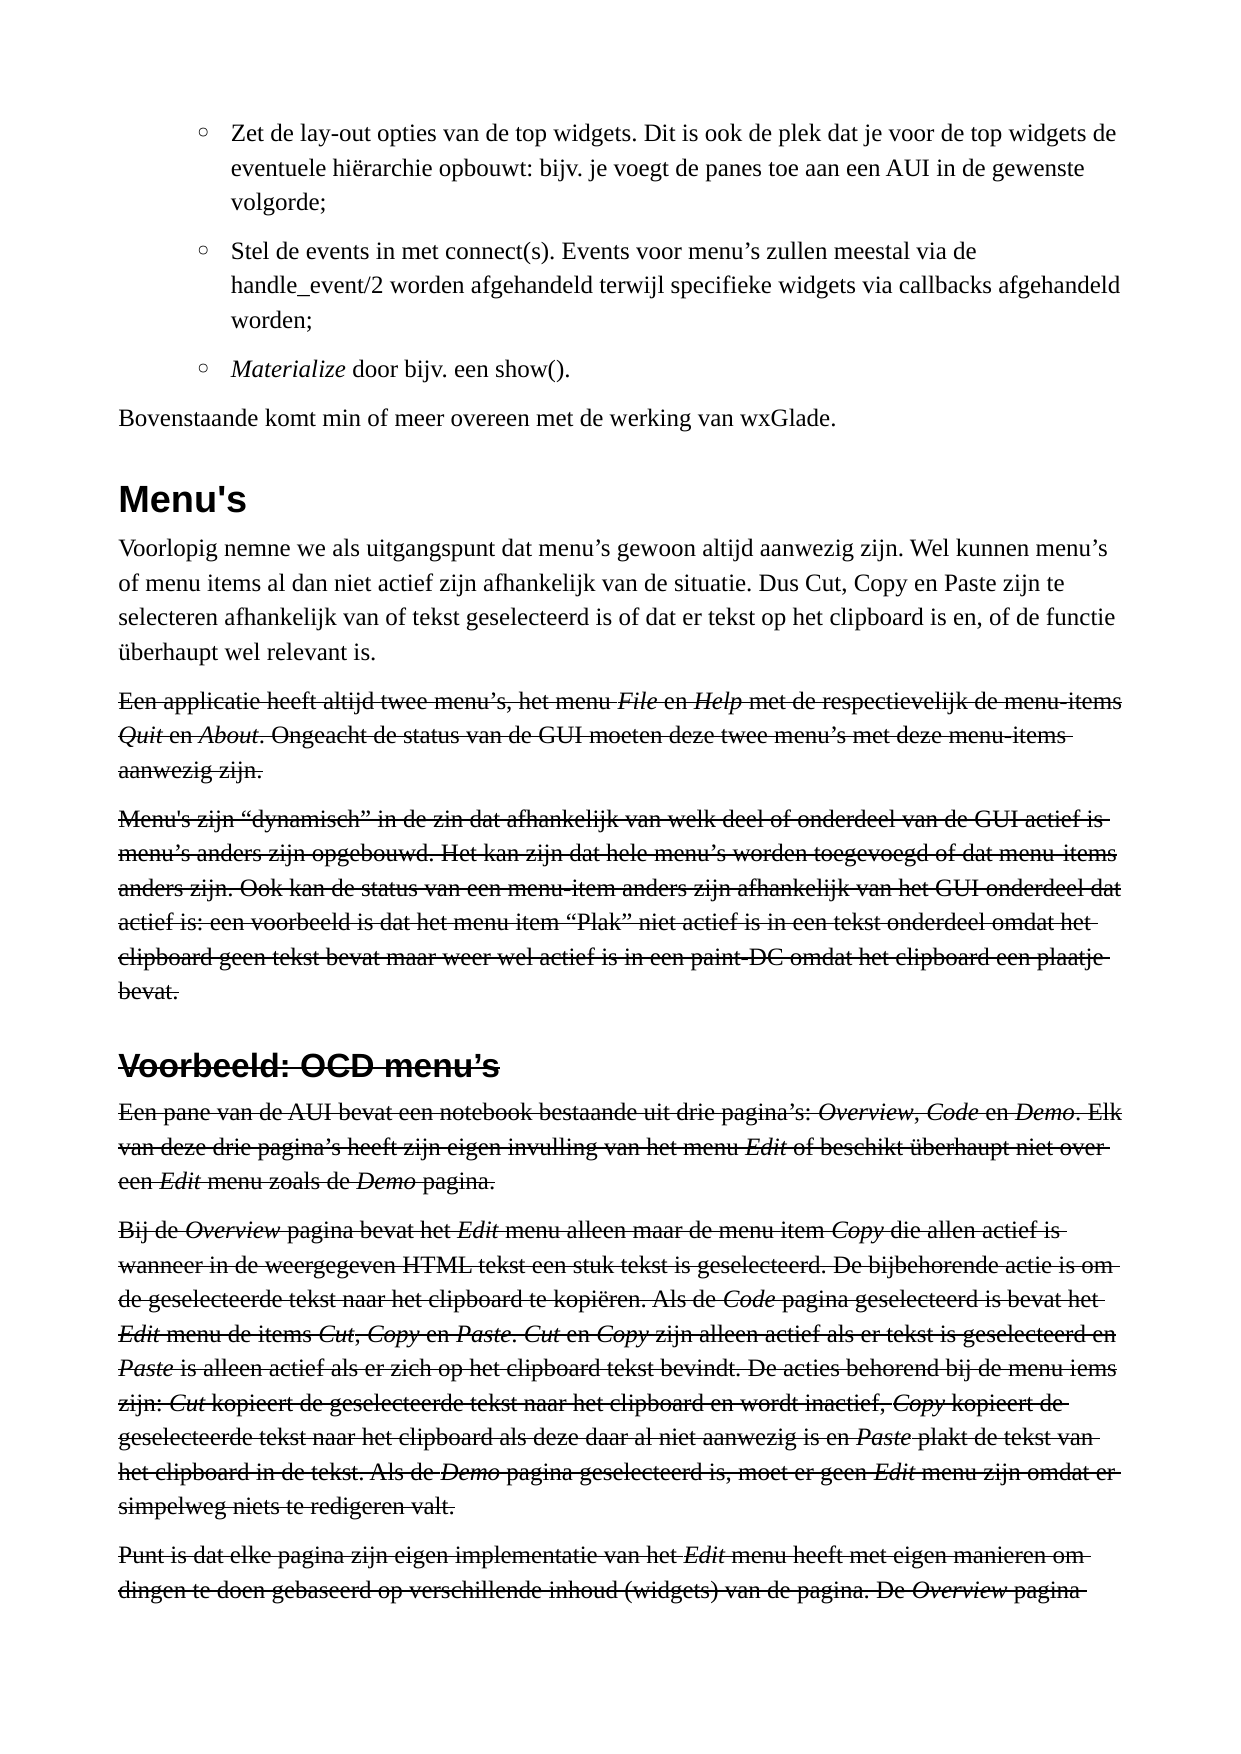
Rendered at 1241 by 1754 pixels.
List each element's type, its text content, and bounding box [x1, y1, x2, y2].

text Voorlopig nemne we als uitgangspunt dat menu’s gewoon altijd aanwezig zijn. Wel kunnen menu’s of menu items al dan niet actief zijn afhankelijk van de situatie. Dus Cut, Copy en Paste zijn te selecteren afhankelijk van of tekst geselecteerd is of dat er tekst op het clipboard is en, of de functie überhaupt wel relevant is. [118, 533, 1122, 666]
subtitle Menu's [118, 477, 1122, 521]
text Een pane van de AUI bevat een notebook bestaande uit drie pagina’s: Overview, Code en Demo. Elk van deze drie pagina’s heeft zijn eigen invulling van het menu Edit of beschikt überhaupt niet over een Edit menu zoals de Demo pagina. [118, 1114, 1122, 1195]
text Een applicatie heeft altijd twee menu’s, het menu File en Help met de respectievelijk de menu-items Quit en About. Ongeacht de status van de GUI moeten deze twee menu’s met deze menu-items aanwezig zijn. [118, 686, 1122, 702]
text Een pane van de AUI bevat een notebook bestaande uit drie pagina’s: Overview, Code en Demo. Elk van deze drie pagina’s heeft zijn eigen invulling van het menu Edit of beschikt überhaupt niet over een Edit menu zoals de Demo pagina. [118, 1097, 1122, 1113]
text Menu's zijn “dynamisch” in de zin dat afhankelijk van welk deel of onderdeel van de GUI actief is menu’s anders zijn opgebouwd. Het kan zijn dat hele menu’s worden toegevoegd of dat menu-items anders zijn. Ook kan de status van een menu-item anders zijn afhankelijk van het GUI onderdeel dat actief is: een voorbeeld is dat het menu item “Plak” niet actief is in een tekst onderdeel omdat het clipboard geen tekst bevat maar weer wel actief is in een paint-DC omdat het clipboard een plaatje bevat. [118, 804, 1122, 1005]
subtitle Voorbeeld: OCD menu’s [118, 1046, 1122, 1085]
list Materialize door bijv. een show(). [193, 354, 1122, 383]
text Een applicatie heeft altijd twee menu’s, het menu File en Help met de respectievelijk de menu-items Quit en About. Ongeacht de status van de GUI moeten deze twee menu’s met deze menu-items aanwezig zijn. [118, 703, 1122, 784]
text Bovenstaande komt min of meer overeen met de werking van wxGlade. [118, 403, 1122, 432]
text Punt is dat elke pagina zijn eigen implementatie van het Edit menu heeft met eigen manieren om dingen te doen gebaseerd op verschillende inhoud (widgets) van de pagina. De Overview pagina [118, 1540, 1122, 1603]
list Zet de lay-out opties van de top widgets. Dit is ook de plek dat je voor de top widgets de eventuele hiërarchie opbouwt: bijv. je voegt de panes toe aan een AUI in de gewenste volgorde; [193, 118, 1122, 216]
list Stel de events in met connect(s). Events voor menu’s zullen meestal via de handle_event/2 worden afgehandeld terwijl specifieke widgets via callbacks afgehandeld worden; [193, 236, 1122, 334]
text Bij de Overview pagina bevat het Edit menu alleen maar de menu item Copy die allen actief is wanneer in de weergegeven HTML tekst een stuk tekst is geselecteerd. De bijbehorende actie is om de geselecteerde tekst naar het clipboard te kopiëren. Als de Code pagina geselecteerd is bevat het Edit menu de items Cut, Copy en Paste. Cut en Copy zijn alleen actief als er tekst is geselecteerd en Paste is alleen actief als er zich op het clipboard tekst bevindt. De acties behorend bij de menu iems zijn: Cut kopieert de geselecteerde tekst naar het clipboard en wordt inactief, Copy kopieert de geselecteerde tekst naar het clipboard als deze daar al niet aanwezig is en Paste plakt de tekst van het clipboard in de tekst. Als de Demo pagina geselecteerd is, moet er geen Edit menu zijn omdat er simpelweg niets te redigeren valt. [118, 1215, 1122, 1520]
